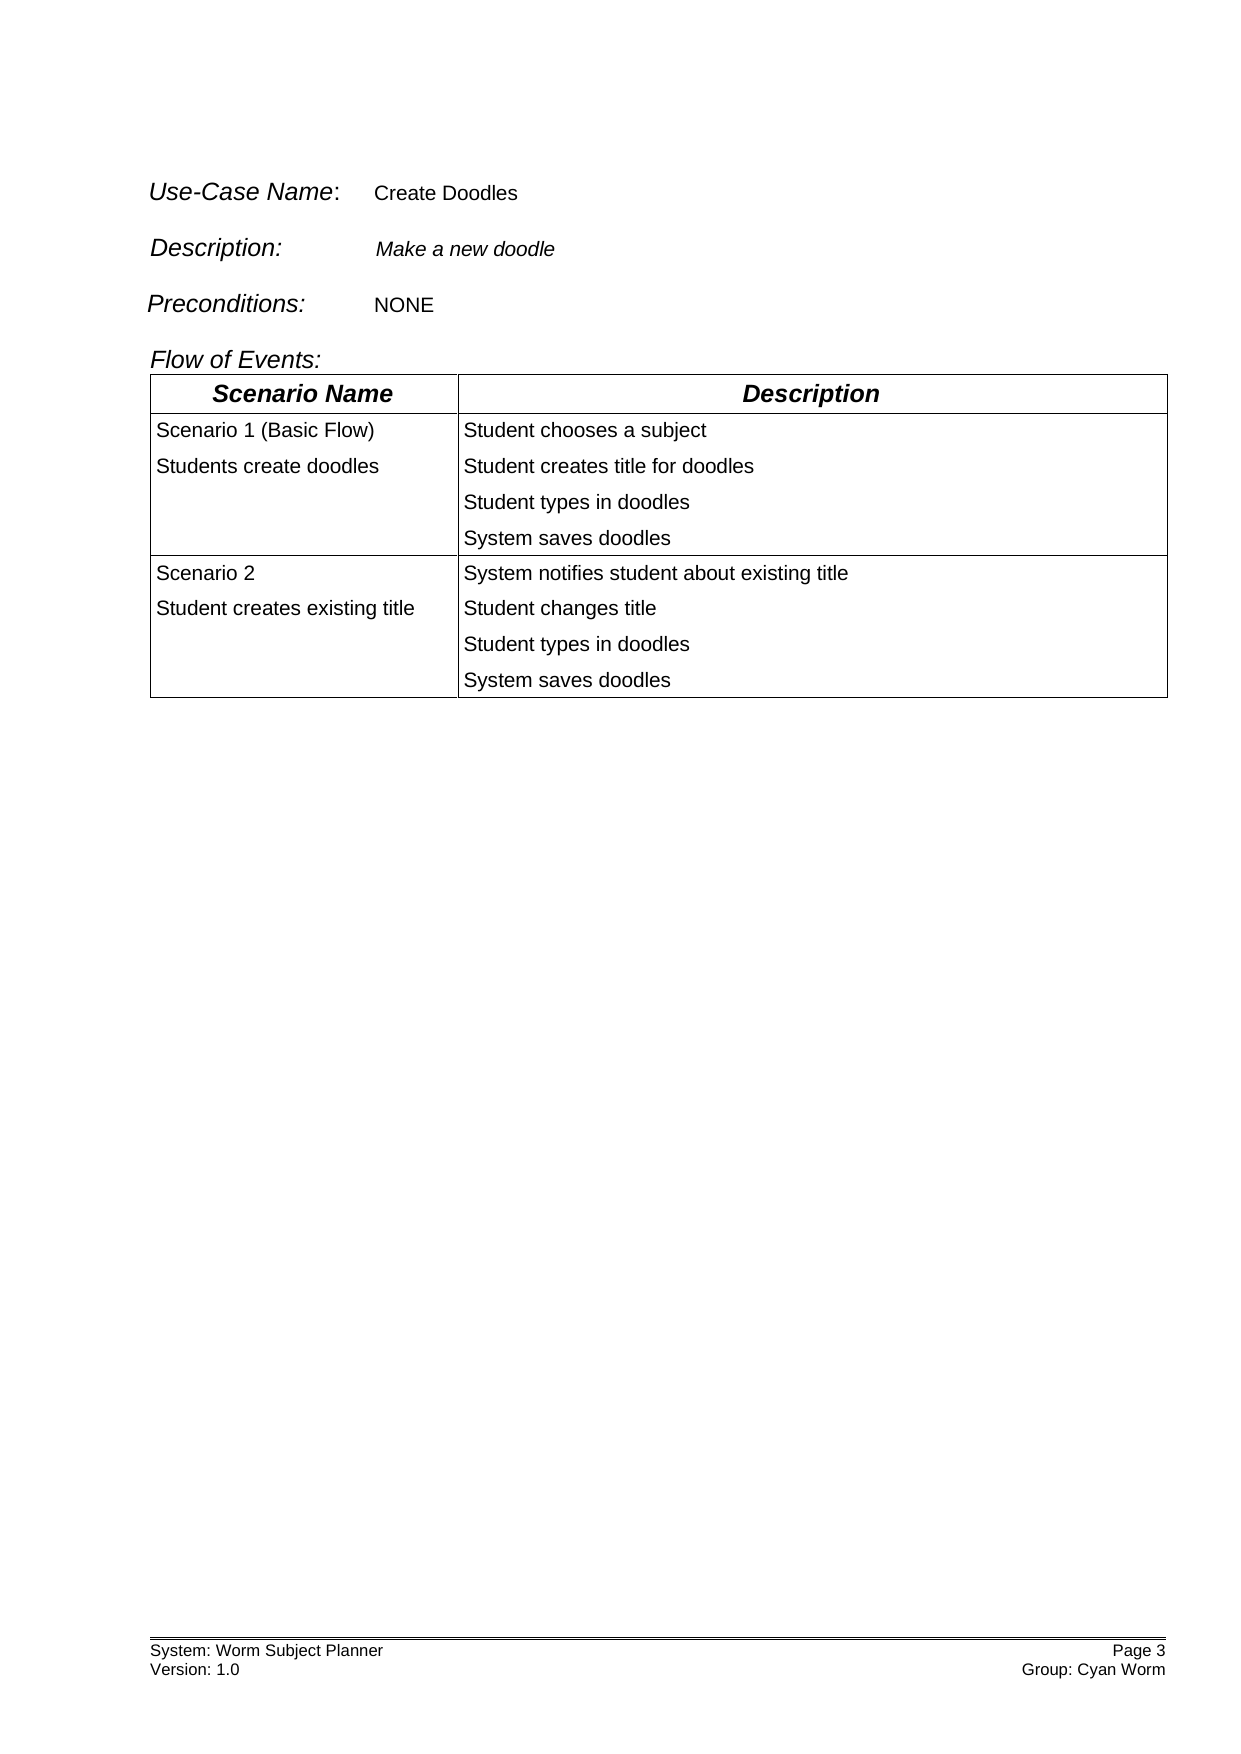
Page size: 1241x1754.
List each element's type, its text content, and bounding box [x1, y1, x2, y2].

table_cell Scenario 2 Student creates existing title [151, 556, 457, 697]
table_header Description [459, 375, 1167, 413]
table_cell System notifies student about existing title Student changes title Student types in doodles System saves doodles [459, 556, 1167, 697]
text Preconditions: NONE [147, 290, 1166, 318]
table_header Scenario Name [151, 375, 457, 413]
text Use-Case Name: Create Doodles [148, 178, 1166, 206]
text Description: Make a new doodle [150, 234, 1166, 262]
table_cell Student chooses a subject Student creates title for doodles Student types in doodles System saves doodles [459, 414, 1167, 555]
text Flow of Events: [150, 346, 1166, 374]
table_cell Scenario 1 (Basic Flow) Students create doodles [151, 414, 457, 555]
